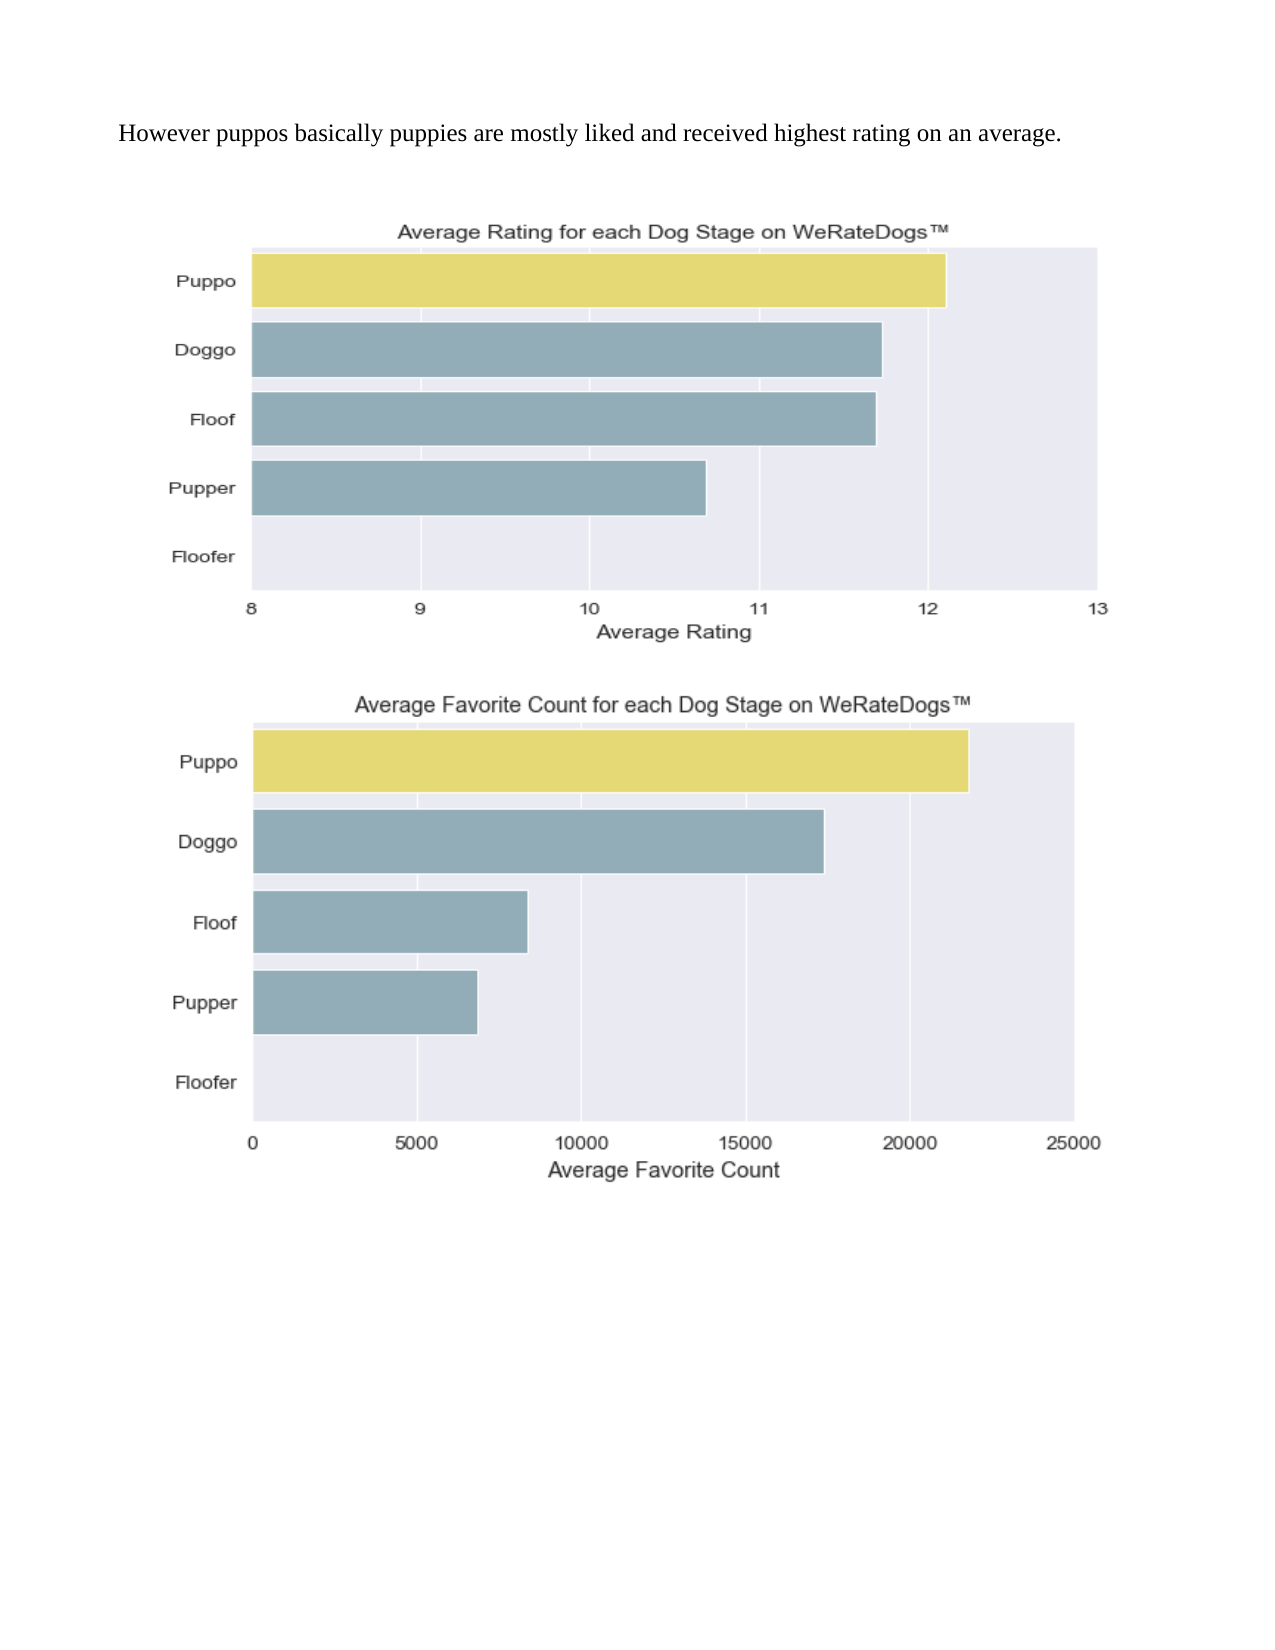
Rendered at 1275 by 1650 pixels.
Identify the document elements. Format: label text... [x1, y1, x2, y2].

picture [162, 686, 1113, 1191]
picture [158, 216, 1118, 650]
text However puppos basically puppies are mostly liked and received highest rating on an average. [118, 118, 1157, 147]
